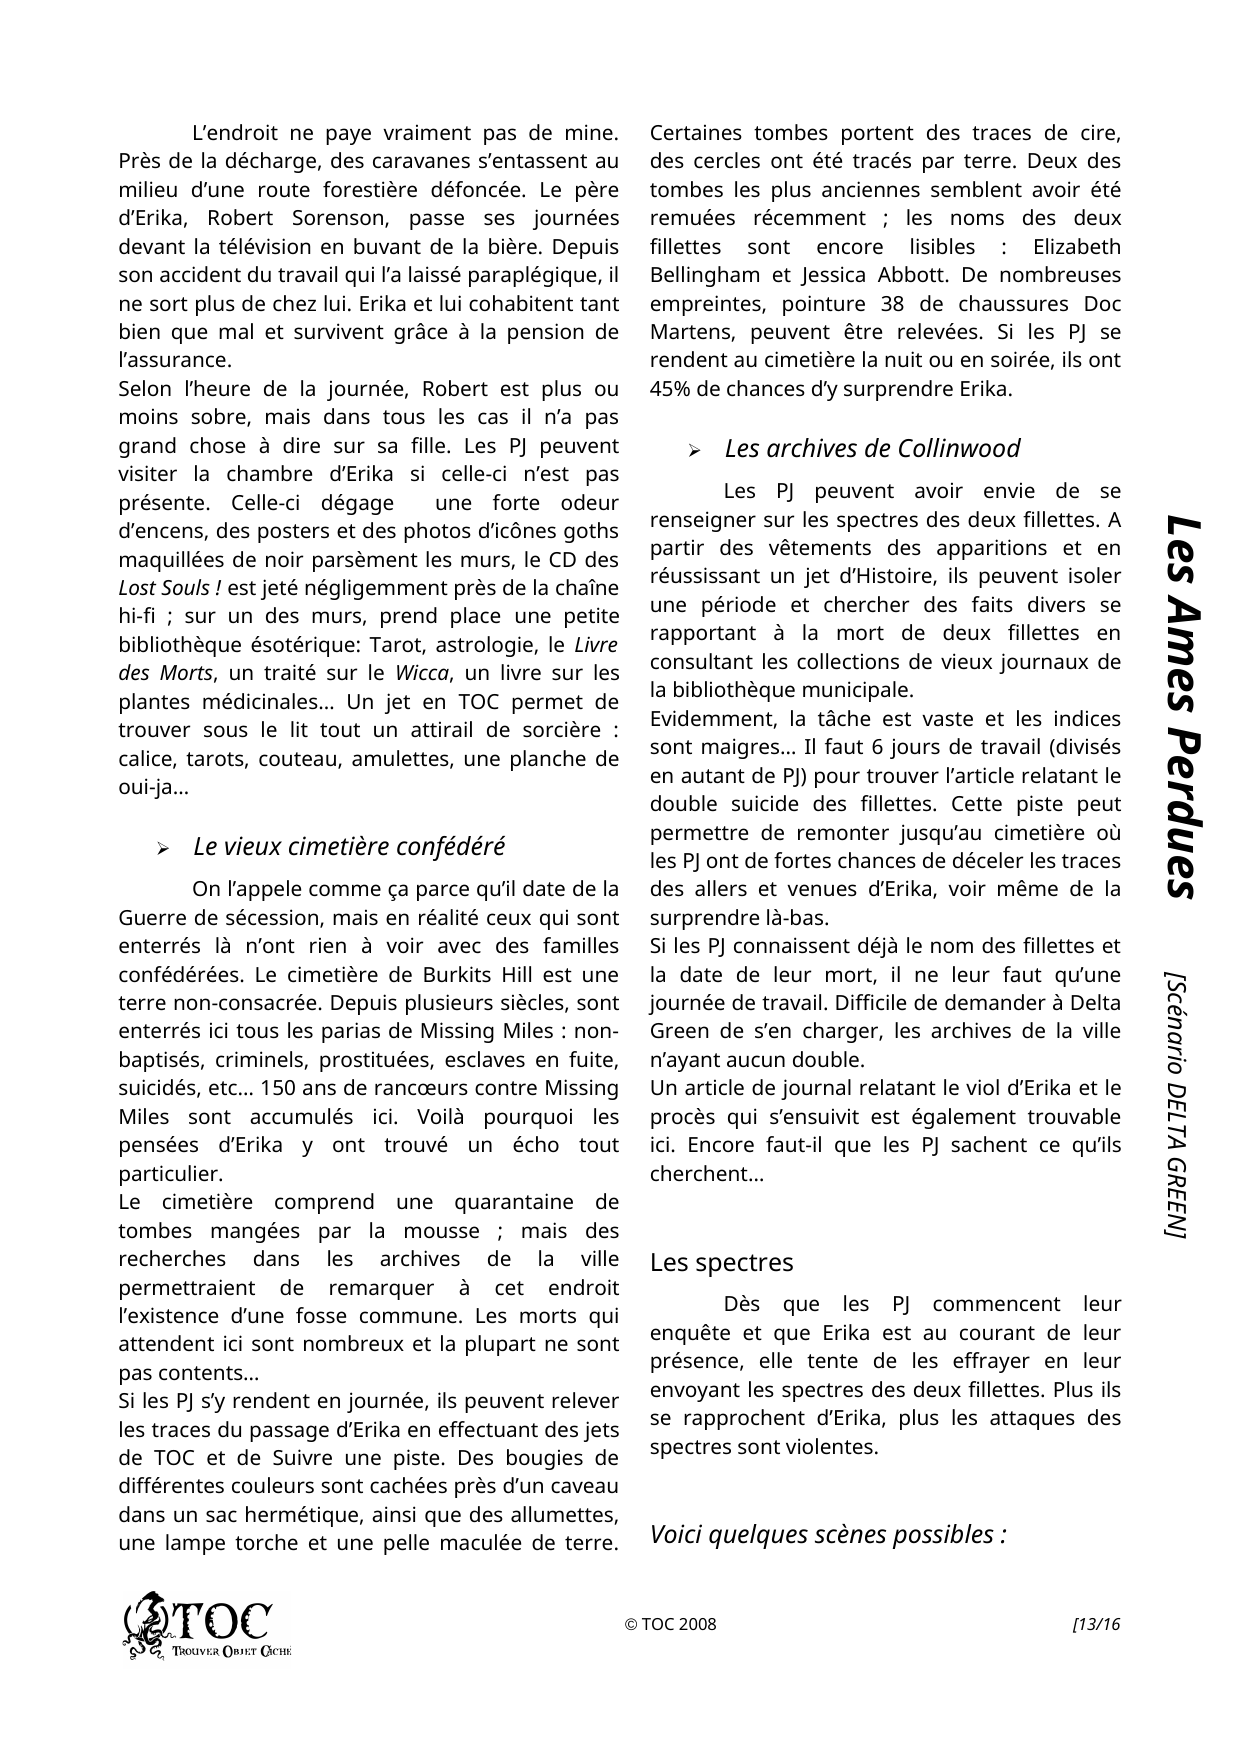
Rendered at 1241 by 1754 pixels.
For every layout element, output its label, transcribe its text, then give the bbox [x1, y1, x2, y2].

text Selon l’heure de la journée, Robert est plus ou moins sobre, mais dans tous les cas il n’a pas grand chose à dire sur sa fille. Les PJ peuvent visiter la chambre d’Erika si celle-ci n’est pas présente. Celle-ci dégage une forte odeur d’encens, des posters et des photos d’icônes goths maquillées de noir parsèment les murs, le CD des Lost Souls ! est jeté négligemment près de la chaîne hi-fi ; sur un des murs, prend place une petite bibliothèque ésotérique: Tarot, astrologie, le Livre des Morts, un traité sur le Wicca, un livre sur les plantes médicinales… Un jet en TOC permet de trouver sous le lit tout un attirail de sorcière : calice, tarots, couteau, amulettes, une planche de oui-ja… [118, 374, 620, 801]
text Dès que les PJ commencent leur enquête et que Erika est au courant de leur présence, elle tente de les effrayer en leur envoyant les spectres des deux fillettes. Plus ils se rapprochent d’Erika, plus les attaques des spectres sont violentes. [649, 1289, 1122, 1460]
text On l’appele comme ça parce qu’il date de la Guerre de sécession, mais en réalité ceux qui sont enterrés là n’ont rien à voir avec des familles confédérées. Le cimetière de Burkits Hill est une terre non-consacrée. Depuis plusieurs siècles, sont enterrés ici tous les parias de Missing Miles : non-baptisés, criminels, prostituées, esclaves en fuite, suicidés, etc… 150 ans de rancœurs contre Missing Miles sont accumulés ici. Voilà pourquoi les pensées d’Erika y ont trouvé un écho tout particulier. [118, 874, 620, 1187]
subtitle Les archives de Collinwood [687, 431, 1122, 465]
text Si les PJ s’y rendent en journée, ils peuvent relever les traces du passage d’Erika en effectuant des jets de TOC et de Suivre une piste. Des bougies de différentes couleurs sont cachées près d’un caveau dans un sac hermétique, ainsi que des allumettes, une lampe torche et une pelle maculée de terre. [118, 1386, 620, 1557]
text L’endroit ne paye vraiment pas de mine. Près de la décharge, des caravanes s’entassent au milieu d’une route forestière défoncée. Le père d’Erika, Robert Sorenson, passe ses journées devant la télévision en buvant de la bière. Depuis son accident du travail qui l’a laissé paraplégique, il ne sort plus de chez lui. Erika et lui cohabitent tant bien que mal et survivent grâce à la pension de l’assurance. [118, 118, 620, 374]
text Certaines tombes portent des traces de cire, des cercles ont été tracés par terre. Deux des tombes les plus anciennes semblent avoir été remuées récemment ; les noms des deux fillettes sont encore lisibles : Elizabeth Bellingham et Jessica Abbott. De nombreuses empreintes, pointure 38 de chaussures Doc Martens, peuvent être relevées. Si les PJ se rendent au cimetière la nuit ou en soirée, ils ont 45% de chances d’y surprendre Erika. [649, 118, 1122, 402]
text Evidemment, la tâche est vaste et les indices sont maigres… Il faut 6 jours de travail (divisés en autant de PJ) pour trouver l’article relatant le double suicide des fillettes. Cette piste peut permettre de remonter jusqu’au cimetière où les PJ ont de fortes chances de déceler les traces des allers et venues d’Erika, voir même de la surprendre là-bas. [649, 704, 1122, 931]
text Un article de journal relatant le viol d’Erika et le procès qui s’ensuivit est également trouvable ici. Encore faut-il que les PJ sachent ce qu’ils cherchent… [649, 1073, 1122, 1187]
text Voici quelques scènes possibles : [649, 1517, 1122, 1551]
subtitle Les spectres [649, 1244, 1122, 1278]
text Les PJ peuvent avoir envie de se renseigner sur les spectres des deux fillettes. A partir des vêtements des apparitions et en réussissant un jet d’Histoire, ils peuvent isoler une période et chercher des faits divers se rapportant à la mort de deux fillettes en consultant les collections de vieux journaux de la bibliothèque municipale. [649, 476, 1122, 704]
text Le cimetière comprend une quarantaine de tombes mangées par la mousse ; mais des recherches dans les archives de la ville permettraient de remarquer à cet endroit l’existence d’une fosse commune. Les morts qui attendent ici sont nombreux et la plupart ne sont pas contents… [118, 1187, 620, 1386]
subtitle Le vieux cimetière confédéré [156, 829, 620, 863]
picture [122, 1591, 292, 1669]
text Si les PJ connaissent déjà le nom des fillettes et la date de leur mort, il ne leur faut qu’une journée de travail. Difficile de demander à Delta Green de s’en charger, les archives de la ville n’ayant aucun double. [649, 931, 1122, 1073]
